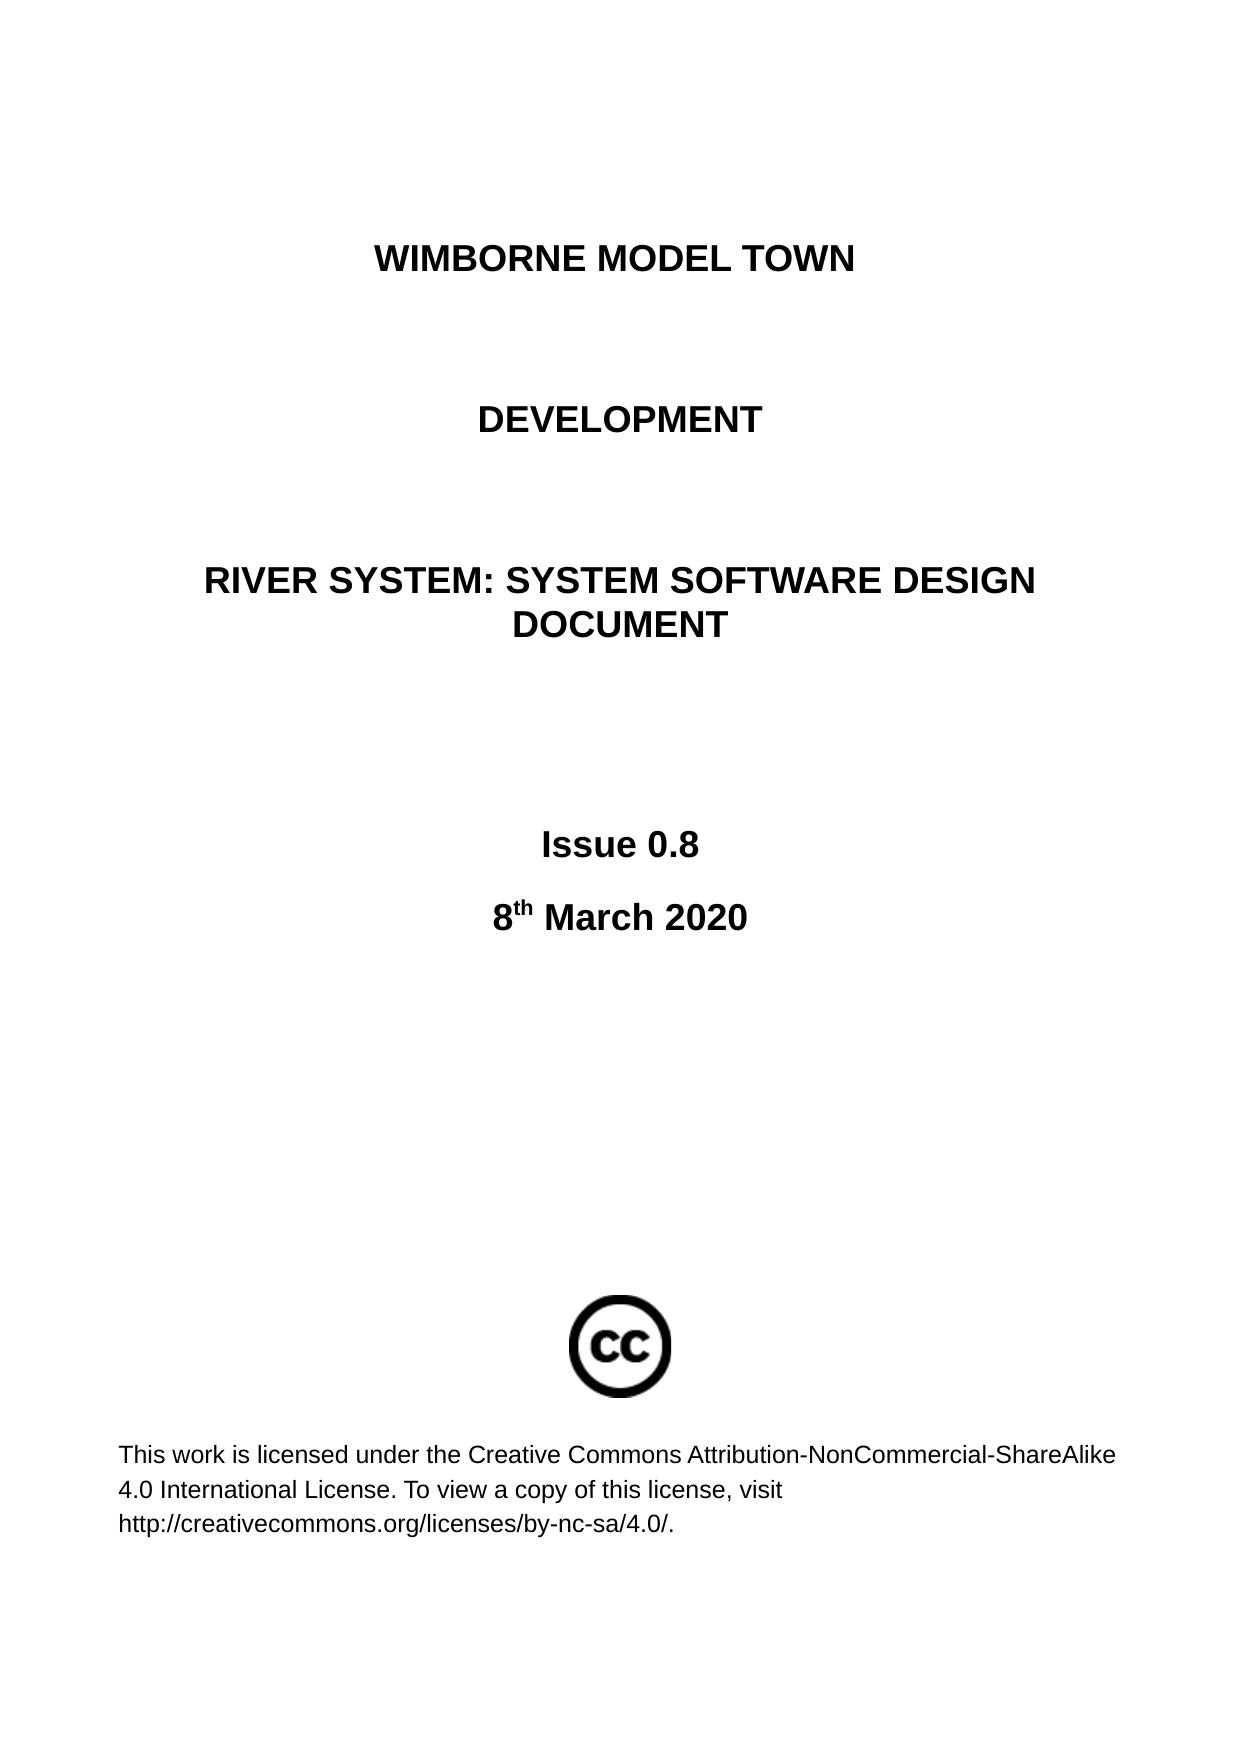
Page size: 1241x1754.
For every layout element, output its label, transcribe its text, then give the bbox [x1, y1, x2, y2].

picture [569, 1295, 672, 1398]
text This work is licensed under the Creative Commons Attribution-NonCommercial-ShareAlike 4.0 International License. To view a copy of this license, visit http://creativecommons.org/licenses/by-nc-sa/4.0/. [118, 1440, 1122, 1538]
text DEVELOPMENT [118, 397, 1122, 441]
text 8th March 2020 [118, 895, 1122, 938]
text RIVER SYSTEM: SYSTEM SOFTWARE DESIGN DOCUMENT [118, 559, 1122, 645]
text WIMBORNE MODEL TOWN [118, 236, 1122, 279]
text Issue 0.8 [118, 822, 1122, 865]
